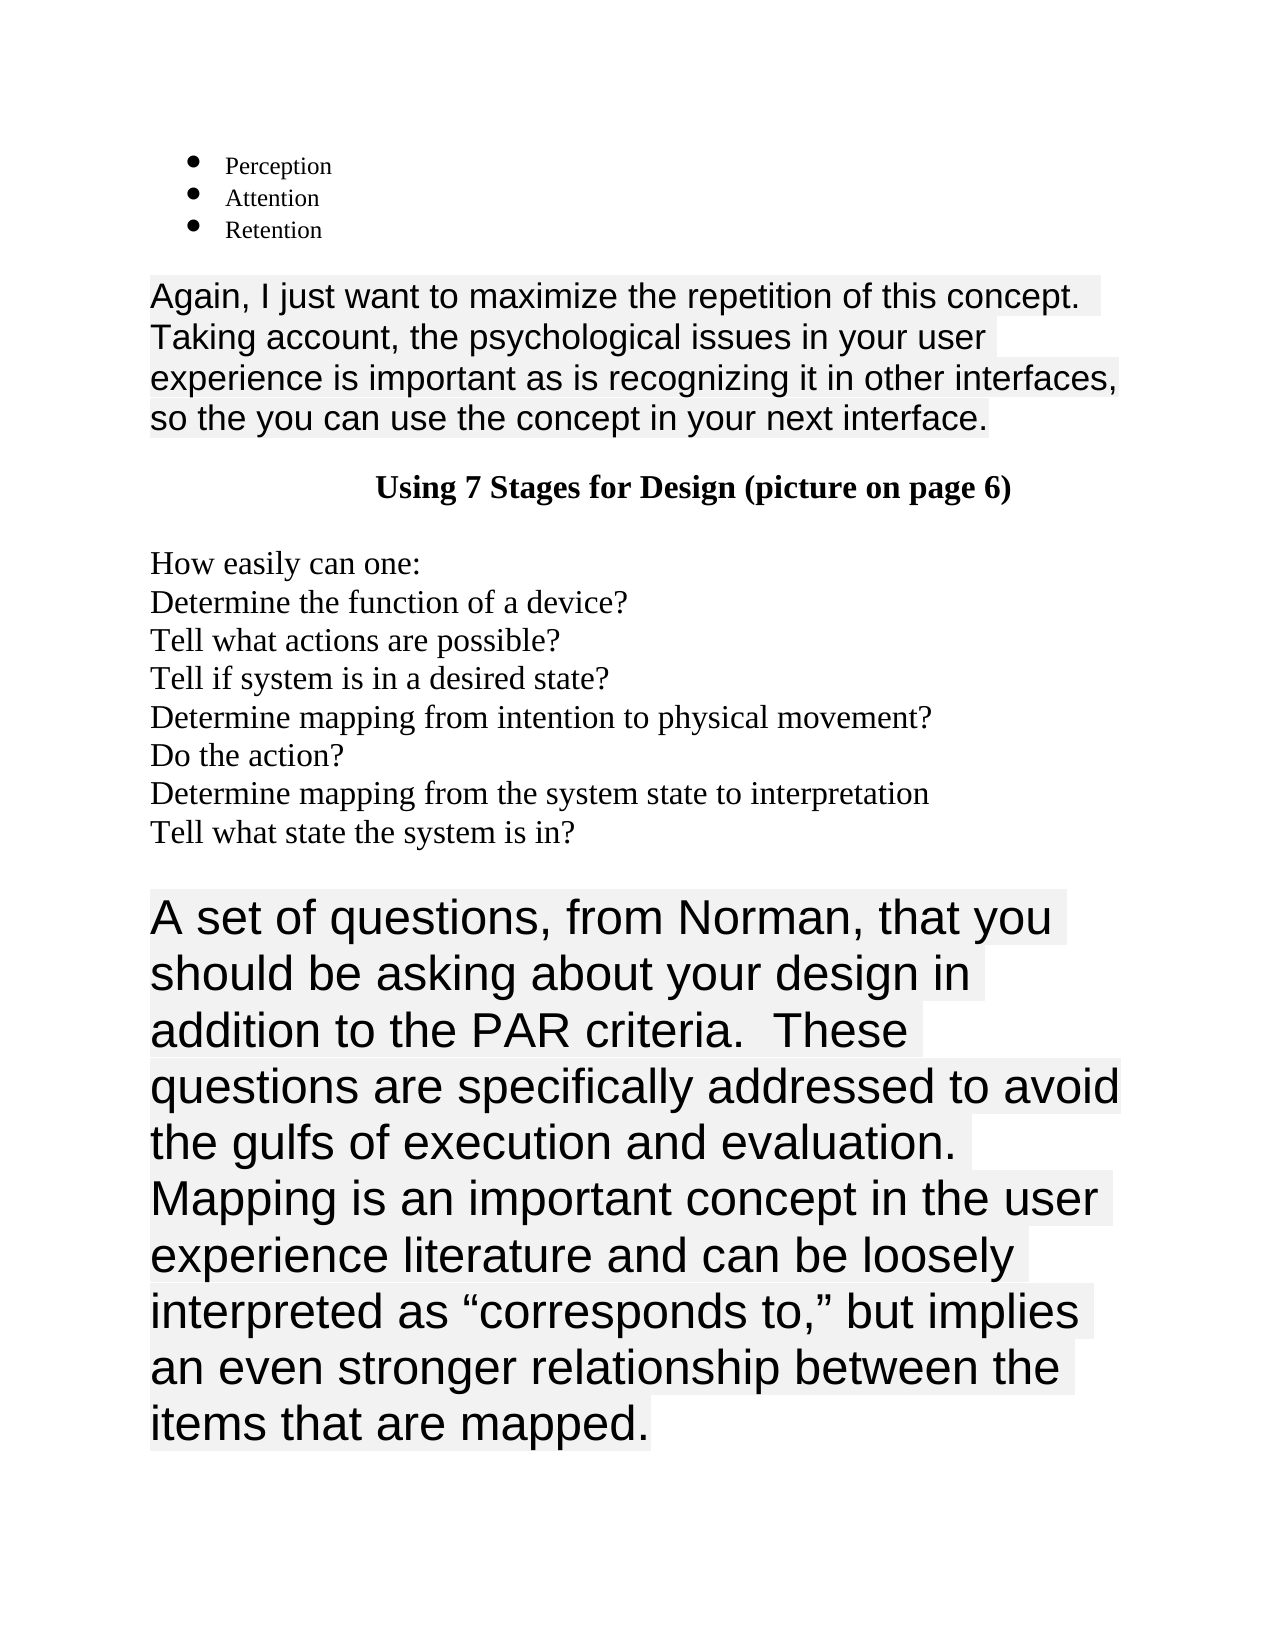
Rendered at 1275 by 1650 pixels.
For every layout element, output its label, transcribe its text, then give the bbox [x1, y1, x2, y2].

list Retention [187, 214, 1125, 247]
text Tell if system is in a desired state? [150, 659, 1125, 697]
text Determine mapping from intention to physical movement? [150, 697, 1125, 735]
text A set of questions, from Norman, that you should be asking about your design in addition to the PAR criteria. These questions are specifically addressed to avoid the gulfs of execution and evaluation. Mapping is an important concept in the user experience literature and can be loosely interpreted as “corresponds to,” but implies an even stronger relationship between the items that are mapped. [150, 889, 1125, 1451]
text Tell what state the system is in? [150, 812, 1125, 850]
text Using 7 Stages for Design (picture on page 6) [300, 467, 1125, 505]
list Perception [187, 150, 1125, 182]
text Again, I just want to maximize the repetition of this concept. Taking account, the psychological issues in your user experience is important as is recognizing it in other interfaces, so the you can use the concept in your next interface. [150, 275, 1125, 438]
text Determine mapping from the system state to interpretation [150, 774, 1125, 812]
text Determine the function of a device? [150, 582, 1125, 620]
list Attention [187, 182, 1125, 214]
text Tell what actions are possible? [150, 620, 1125, 659]
text Do the action? [150, 735, 1125, 774]
text How easily can one: [150, 544, 1125, 582]
